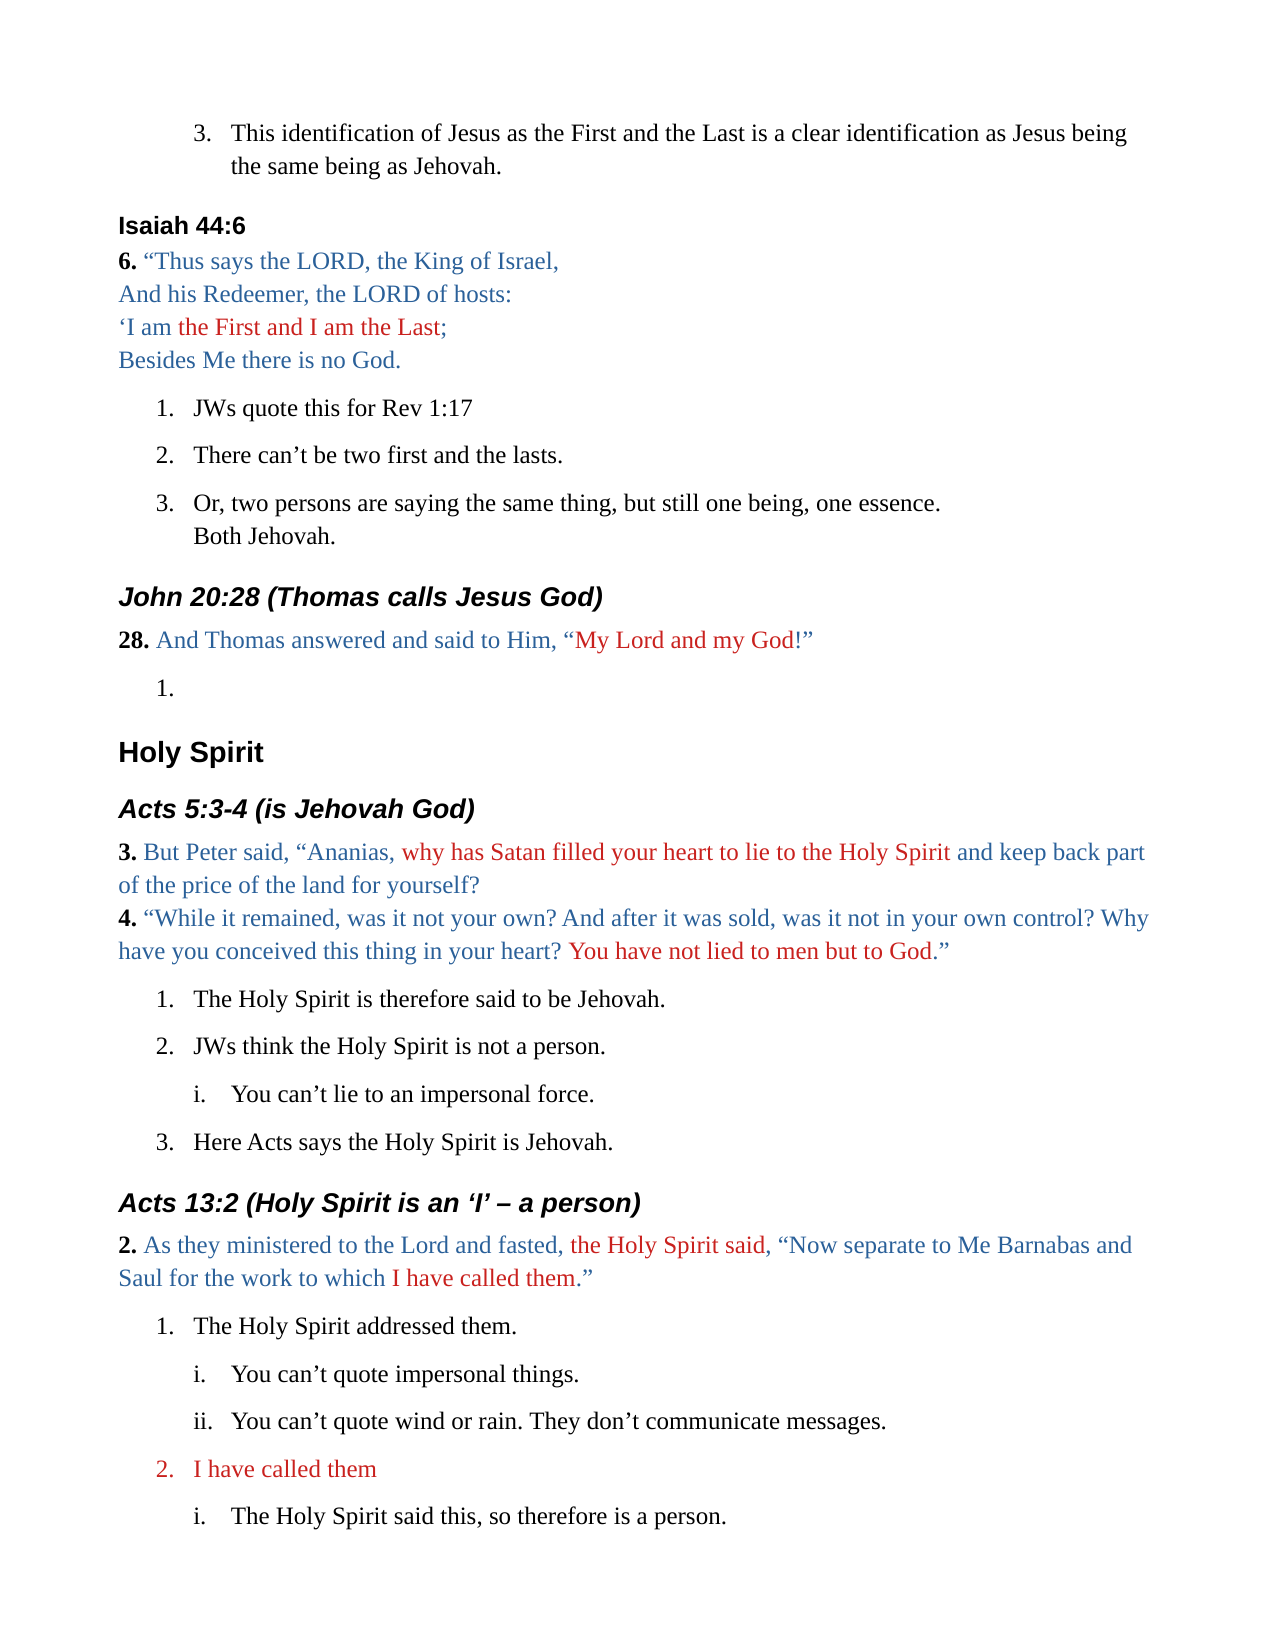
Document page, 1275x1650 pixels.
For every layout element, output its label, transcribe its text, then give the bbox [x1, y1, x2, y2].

list The Holy Spirit is therefore said to be Jehovah. [156, 984, 1157, 1012]
list The Holy Spirit addressed them. [156, 1311, 1157, 1340]
list You can’t quote wind or rain. They don’t communicate messages. [193, 1406, 1157, 1435]
list The Holy Spirit said this, so therefore is a person. [193, 1501, 1157, 1530]
text 6. “Thus says the LORD, the King of Israel, And his Redeemer, the LORD of hosts: ‘I am the First and I am the Last; Besides Me there is no God. [118, 246, 1157, 374]
list Here Acts says the Holy Spirit is Jehovah. [156, 1127, 1157, 1155]
list There can’t be two first and the lasts. [156, 441, 1157, 469]
list This identification of Jesus as the First and the Last is a clear identification as Jesus being the same being as Jehovah. [193, 118, 1157, 180]
text 28. And Thomas answered and said to Him, “My Lord and my God!” [118, 625, 1157, 654]
text 3. But Peter said, “Ananias, why has Satan filled your heart to lie to the Holy Spirit and keep back part of the price of the land for yourself? 4. “While it remained, was it not your own? And after it was sold, was it not in your own control? Why have you conceived this thing in your heart? You have not lied to men but to God.” [118, 837, 1157, 965]
list JWs think the Holy Spirit is not a person. [156, 1031, 1157, 1060]
subtitle Holy Spirit [118, 735, 1157, 768]
text 2. As they ministered to the Lord and fasted, the Holy Spirit said, “Now separate to Me Barnabas and Saul for the work to which I have called them.” [118, 1230, 1157, 1292]
subtitle Acts 13:2 (Holy Spirit is an ‘I’ – a person) [118, 1187, 1157, 1218]
subtitle Acts 5:3-4 (is Jehovah God) [118, 793, 1157, 824]
list I have called them [156, 1454, 1157, 1483]
list JWs quote this for Rev 1:17 [156, 393, 1157, 422]
list Or, two persons are saying the same thing, but still one being, one essence. Both Jehovah. [156, 488, 1157, 550]
list You can’t quote impersonal things. [193, 1359, 1157, 1387]
list You can’t lie to an impersonal force. [193, 1079, 1157, 1108]
subtitle Isaiah 44:6 [118, 211, 1157, 240]
subtitle John 20:28 (Thomas calls Jesus God) [118, 581, 1157, 612]
